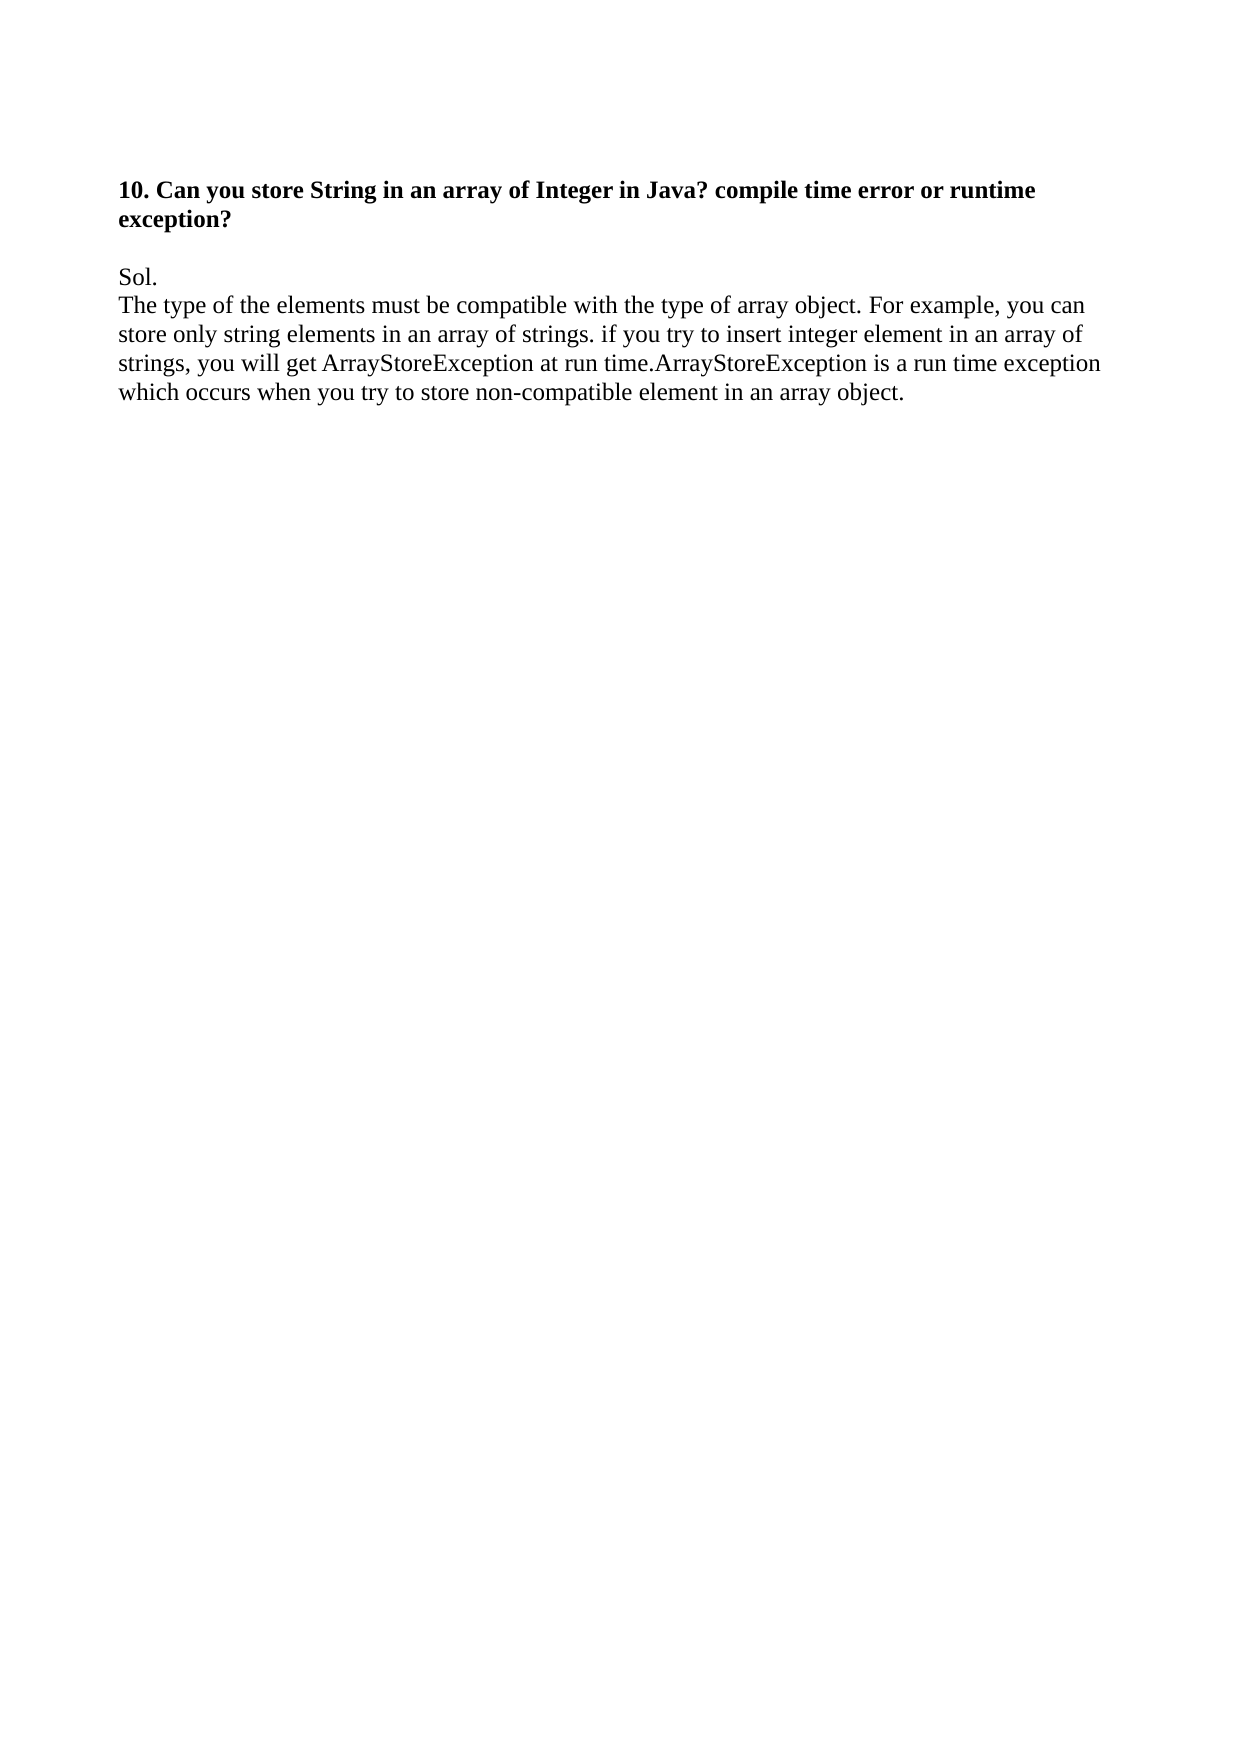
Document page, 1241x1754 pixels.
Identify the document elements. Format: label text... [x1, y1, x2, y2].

text 10. Can you store String in an array of Integer in Java? compile time error or runtime exception? [118, 176, 1122, 233]
text Sol. [118, 262, 1122, 291]
text The type of the elements must be compatible with the type of array object. For example, you can store only string elements in an array of strings. if you try to insert integer element in an array of strings, you will get ArrayStoreException at run time.ArrayStoreException is a run time exception which occurs when you try to store non-compatible element in an array object. [118, 291, 1122, 406]
